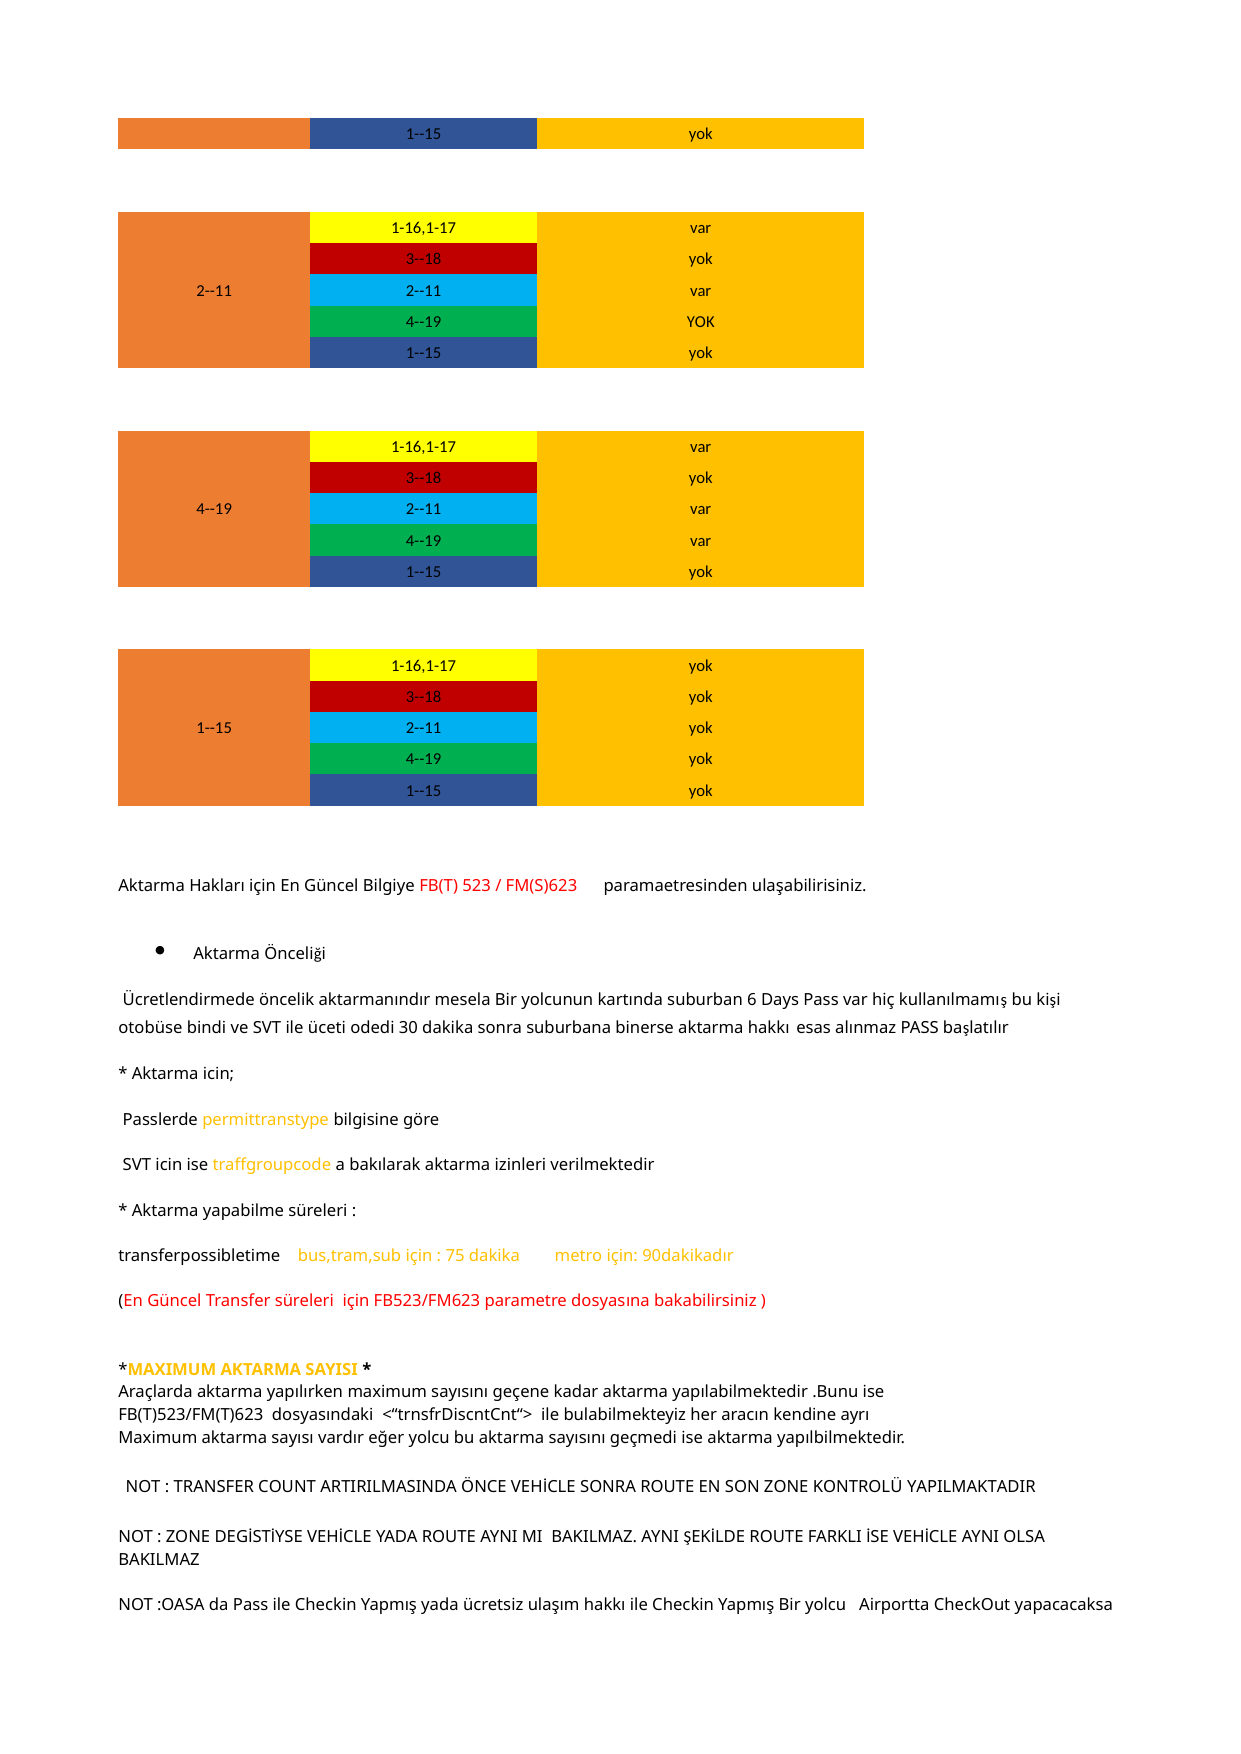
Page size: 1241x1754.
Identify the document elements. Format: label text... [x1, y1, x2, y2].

text * Aktarma icin; [118, 1062, 1122, 1085]
list Aktarma Önceliği [156, 942, 1122, 965]
table_cell yok [537, 743, 864, 774]
table_cell 4--19 [310, 743, 537, 774]
table_cell 1-16,1-17 [310, 649, 537, 681]
table_cell 3--18 [310, 681, 537, 712]
table_cell yok [537, 774, 864, 806]
table_cell [537, 149, 864, 181]
table_cell [537, 399, 864, 431]
table_cell [118, 368, 310, 399]
table_cell yok [537, 337, 864, 368]
table_cell 2--11 [310, 274, 537, 306]
table_cell yok [537, 118, 864, 149]
table_cell [118, 149, 310, 181]
text Aktarma Hakları için En Güncel Bilgiye FB(T) 523 / FM(S)623 paramaetresinden ulaşabilirisiniz. [118, 874, 1122, 896]
text NOT :OASA da Pass ile Checkin Yapmış yada ücretsiz ulaşım hakkı ile Checkin Yapmış Bir yolcu Airportta CheckOut yapacacaksa [118, 1593, 1122, 1616]
table_cell var [537, 212, 864, 243]
table_cell var [537, 431, 864, 462]
table_cell var [537, 274, 864, 306]
table_cell [118, 181, 310, 212]
table_header NOT : TRANSFER COUNT ARTIRILMASINDA ÖNCE VEHİCLE SONRA ROUTE EN SON ZONE KONTROLÜ YAPILMAKTADIR [118, 1471, 1240, 1502]
table_cell 1-16,1-17 [310, 212, 537, 243]
text Maximum aktarma sayısı vardır eğer yolcu bu aktarma sayısını geçmedi ise aktarma yapılbilmektedir. [118, 1425, 1122, 1448]
table_cell yok [537, 556, 864, 587]
text (En Güncel Transfer süreleri için FB523/FM623 parametre dosyasına bakabilirsiniz ) [118, 1289, 1122, 1312]
table_cell [537, 181, 864, 212]
table_cell [537, 587, 864, 618]
text Passlerde permittranstype bilgisine göre [118, 1107, 1122, 1130]
text Araçlarda aktarma yapılırken maximum sayısını geçene kadar aktarma yapılabilmektedir .Bunu ise [118, 1380, 1122, 1403]
table_cell [537, 618, 864, 649]
table_cell [310, 587, 537, 618]
text FB(T)523/FM(T)623 dosyasındaki <“trnsfrDiscntCnt“> ile bulabilmekteyiz her aracın kendine ayrı [118, 1403, 1122, 1425]
table_cell 1--15 [310, 337, 537, 368]
table_cell [310, 368, 537, 399]
table_cell [118, 618, 310, 649]
table_cell 3--18 [310, 462, 537, 493]
text NOT : ZONE DEGİSTİYSE VEHİCLE YADA ROUTE AYNI MI BAKILMAZ. AYNI ŞEKİLDE ROUTE FARKLI İSE VEHİCLE AYNI OLSA BAKILMAZ [118, 1502, 1122, 1570]
table_cell yok [537, 681, 864, 712]
table_cell 2--11 [310, 712, 537, 743]
table_cell [118, 118, 310, 149]
table_cell yok [537, 712, 864, 743]
text Ücretlendirmede öncelik aktarmanındır mesela Bir yolcunun kartında suburban 6 Days Pass var hiç kullanılmamış bu kişi otobüse bindi ve SVT ile üceti odedi 30 dakika sonra suburbana binerse aktarma hakkı esas alınmaz PASS başlatılır [118, 988, 1122, 1039]
table_cell var [537, 493, 864, 524]
table_cell 1--15 [310, 556, 537, 587]
table_cell 1--15 [310, 118, 537, 149]
table_cell yok [537, 462, 864, 493]
table_cell yok [537, 243, 864, 274]
table_cell 4--19 [118, 431, 310, 587]
table_cell yok [537, 649, 864, 681]
table_cell [310, 618, 537, 649]
table_cell YOK [537, 306, 864, 337]
table_cell 1-16,1-17 [310, 431, 537, 462]
table_cell 1--15 [310, 774, 537, 806]
table_cell var [537, 524, 864, 556]
table_cell [537, 368, 864, 399]
table_cell 3--18 [310, 243, 537, 274]
text * Aktarma yapabilme süreleri : [118, 1198, 1122, 1221]
text *MAXIMUM AKTARMA SAYISI * [118, 1357, 1122, 1380]
table_cell [310, 149, 537, 181]
table_cell 1--15 [118, 649, 310, 806]
text transferpossibletime bus,tram,sub için : 75 dakika metro için: 90dakikadır [118, 1244, 1122, 1266]
table_cell 4--19 [310, 524, 537, 556]
table_cell 4--19 [310, 306, 537, 337]
table_cell [118, 399, 310, 431]
table_cell 2--11 [310, 493, 537, 524]
table_cell [310, 181, 537, 212]
table_cell [310, 399, 537, 431]
table_cell [118, 587, 310, 618]
table_cell 2--11 [118, 212, 310, 368]
text SVT icin ise traffgroupcode a bakılarak aktarma izinleri verilmektedir [118, 1153, 1122, 1176]
